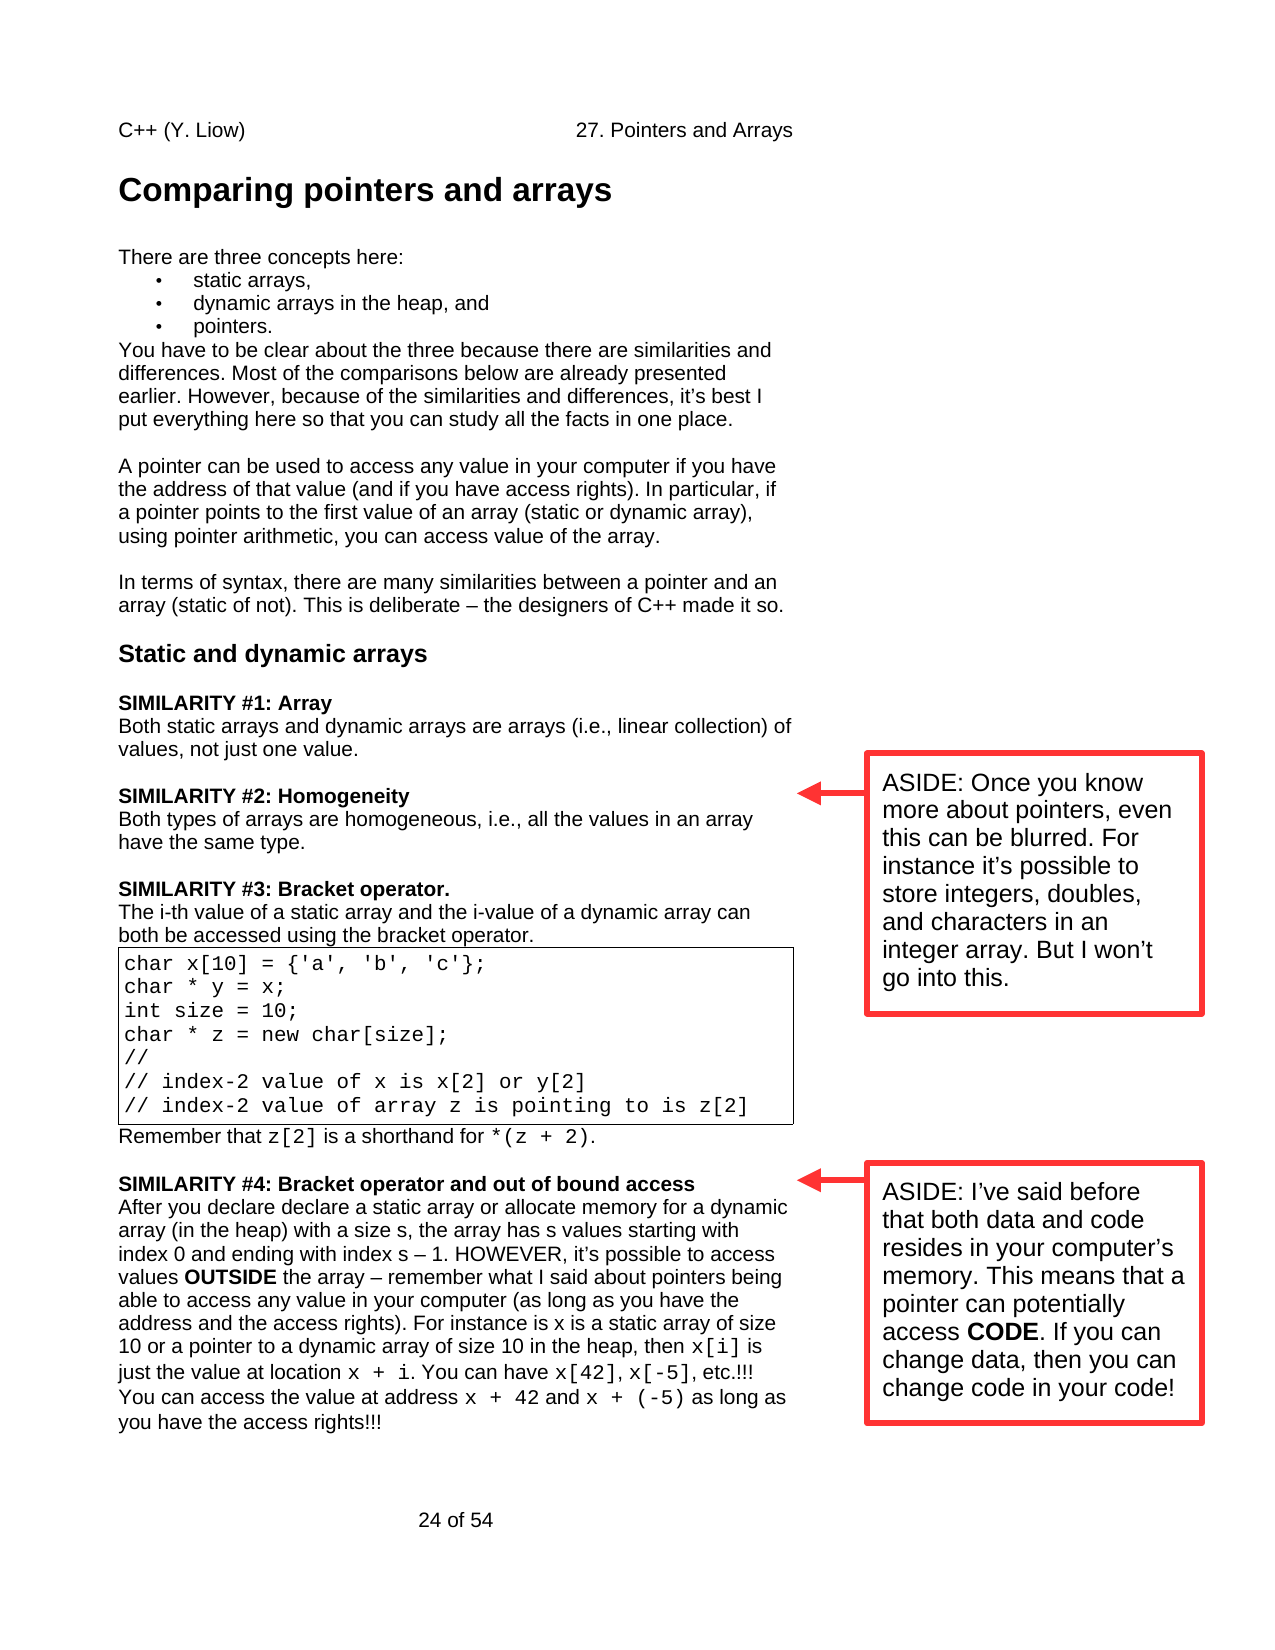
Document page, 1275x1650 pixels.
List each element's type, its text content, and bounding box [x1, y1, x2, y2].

list You have to be clear about the three because there are similarities and [118, 338, 793, 362]
text SIMILARITY #3: Bracket operator. [118, 877, 793, 901]
text Remember that z[2] is a shorthand for *(z + 2). [118, 1125, 793, 1149]
list dynamic arrays in the heap, and [156, 292, 793, 315]
list Both static arrays and dynamic arrays are arrays (i.e., linear collection) of values, not just one value. [118, 715, 793, 761]
text SIMILARITY #4: Bracket operator and out of bound access [118, 1172, 793, 1196]
text After you declare declare a static array or allocate memory for a dynamic array (in the heap) with a size s, the array has s values starting with index 0 and ending with index s – 1. HOWEVER, it’s possible to access values OUTSIDE the array – remember what I said about pointers being able to access any value in your computer (as long as you have the address and the access rights). For instance is x is a static array of size 10 or a pointer to a dynamic array of size 10 in the heap, then x[i] is just the value at location x + i. You can have x[42], x[-5], etc.!!! You can access the value at address x + 42 and x + (-5) as long as you have the access rights!!! [118, 1196, 793, 1434]
list Both types of arrays are homogeneous, i.e., all the values in an array have the same type. [118, 808, 793, 854]
text differences. Most of the comparisons below are already presented earlier. However, because of the similarities and differences, it’s best I put everything here so that you can study all the facts in one place. [118, 362, 793, 431]
table_header char x[10] = {'a', 'b', 'c'}; char * y = x; int size = 10; char * z = new char[size]; // // index-2 value of x is x[2] or y[2] // index-2 value of array z is pointing to is z[2] [119, 948, 793, 1124]
list pointers. [156, 315, 793, 338]
text A pointer can be used to access any value in your computer if you have the address of that value (and if you have access rights). In particular, if a pointer points to the first value of an array (static or dynamic array), using pointer arithmetic, you can access value of the array. [118, 454, 793, 547]
text Static and dynamic arrays [118, 640, 793, 668]
text There are three concepts here: [118, 245, 793, 269]
list SIMILARITY #2: Homogeneity [118, 784, 793, 808]
text The i-th value of a static array and the i-value of a dynamic array can both be accessed using the bracket operator. [118, 901, 793, 947]
text SIMILARITY #1: Array [118, 691, 793, 715]
text Comparing pointers and arrays [118, 171, 793, 208]
text In terms of syntax, there are many similarities between a pointer and an array (static of not). This is deliberate – the designers of C++ made it so. [118, 571, 793, 617]
list static arrays, [156, 269, 793, 292]
